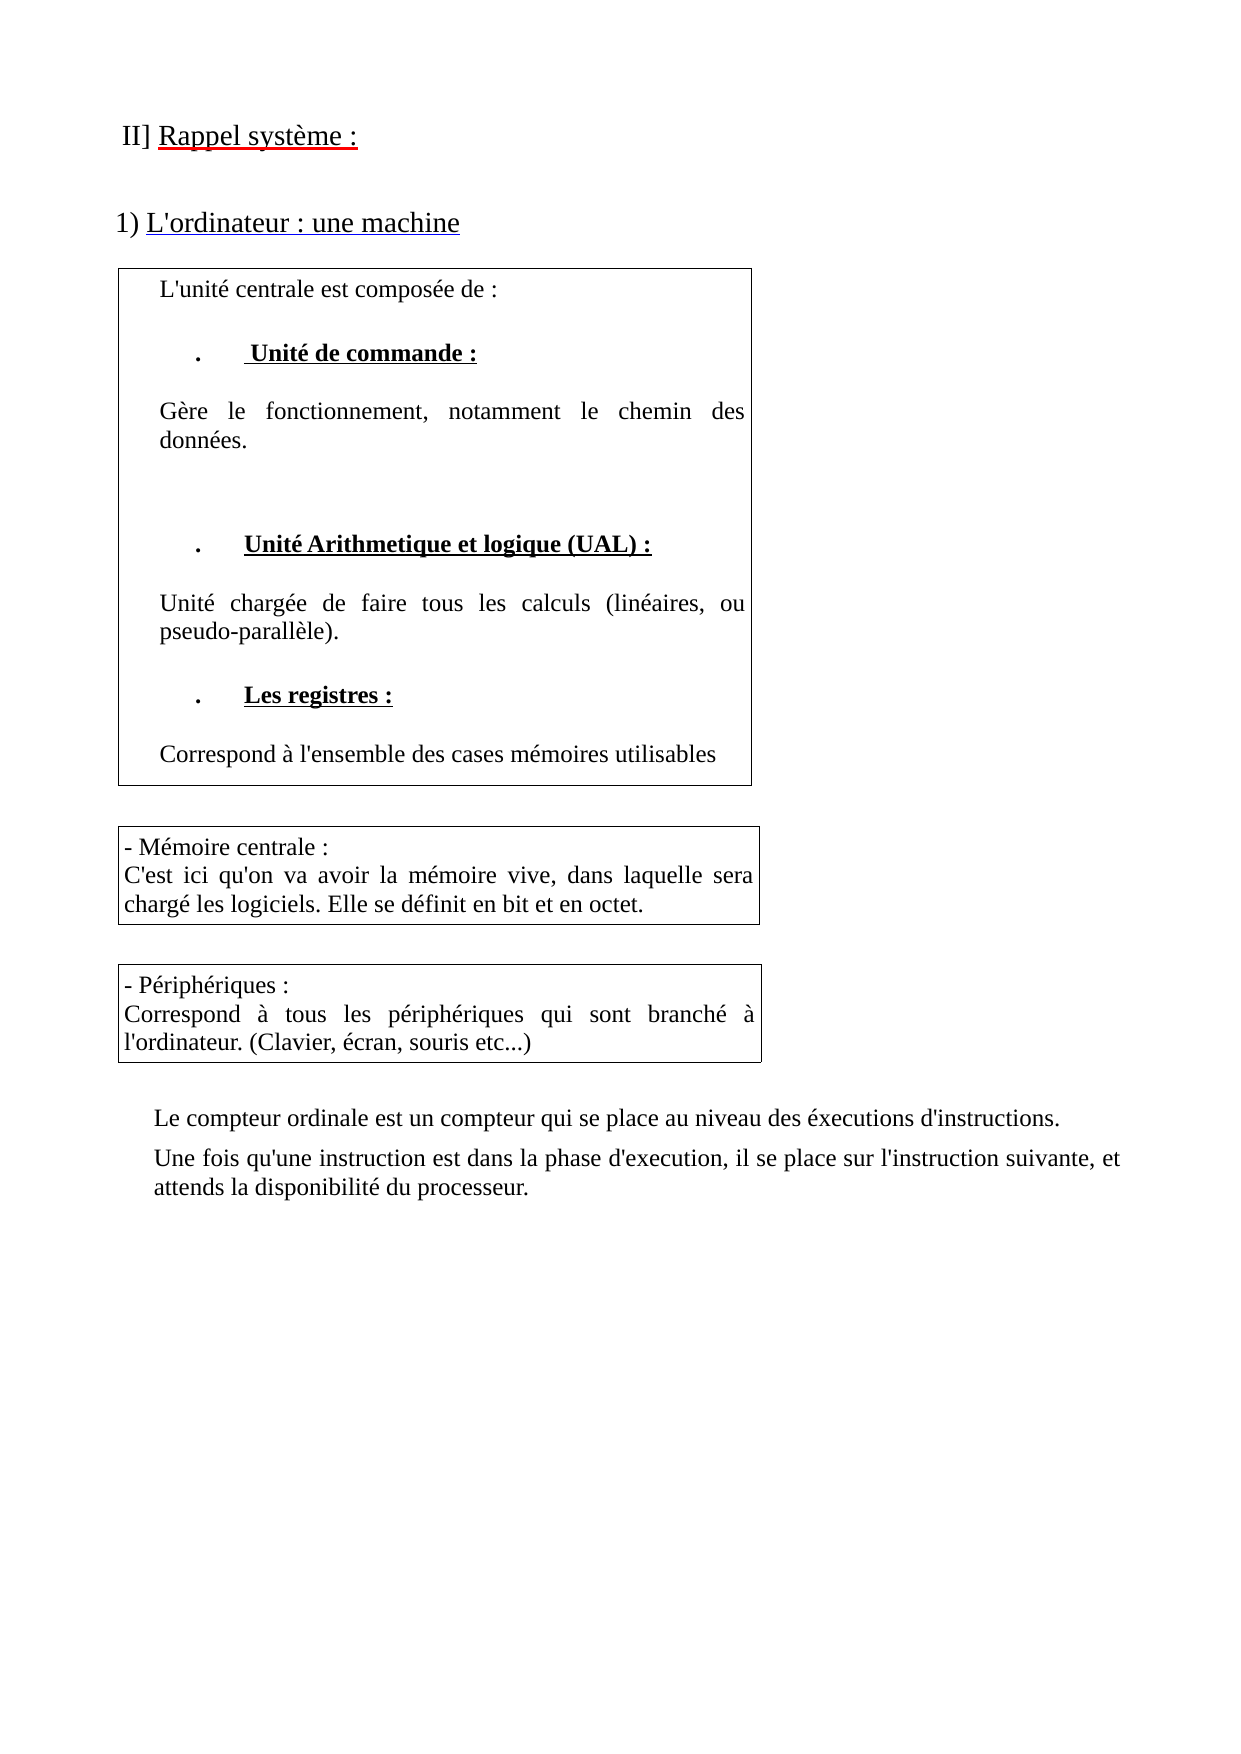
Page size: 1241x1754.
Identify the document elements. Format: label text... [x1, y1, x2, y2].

subtitle L'ordinateur : une machine [115, 205, 1122, 238]
table_header - Périphériques : Correspond à tous les périphériques qui sont branché à l'ordinateur. (Clavier, écran, souris etc...) [119, 965, 761, 1062]
table_header - Mémoire centrale : C'est ici qu'on va avoir la mémoire vive, dans laquelle sera chargé les logiciels. Elle se définit en bit et en octet. [119, 827, 759, 923]
subtitle Le compteur ordinale est un compteur qui se place au niveau des éxecutions d'instructions. [153, 1103, 1122, 1131]
subtitle Rappel système : [122, 118, 1122, 152]
table_header L'unité centrale est composée de : Unité de commande : Gère le fonctionnement, notamment le chemin des données. Unité Arithmetique et logique (UAL) : Unité chargée de faire tous les calculs (linéaires, ou pseudo-parallèle). Les registres : Correspond à l'ensemble des cases mémoires utilisables [119, 269, 751, 785]
subtitle Une fois qu'une instruction est dans la phase d'execution, il se place sur l'instruction suivante, et attends la disponibilité du processeur. [153, 1143, 1122, 1201]
